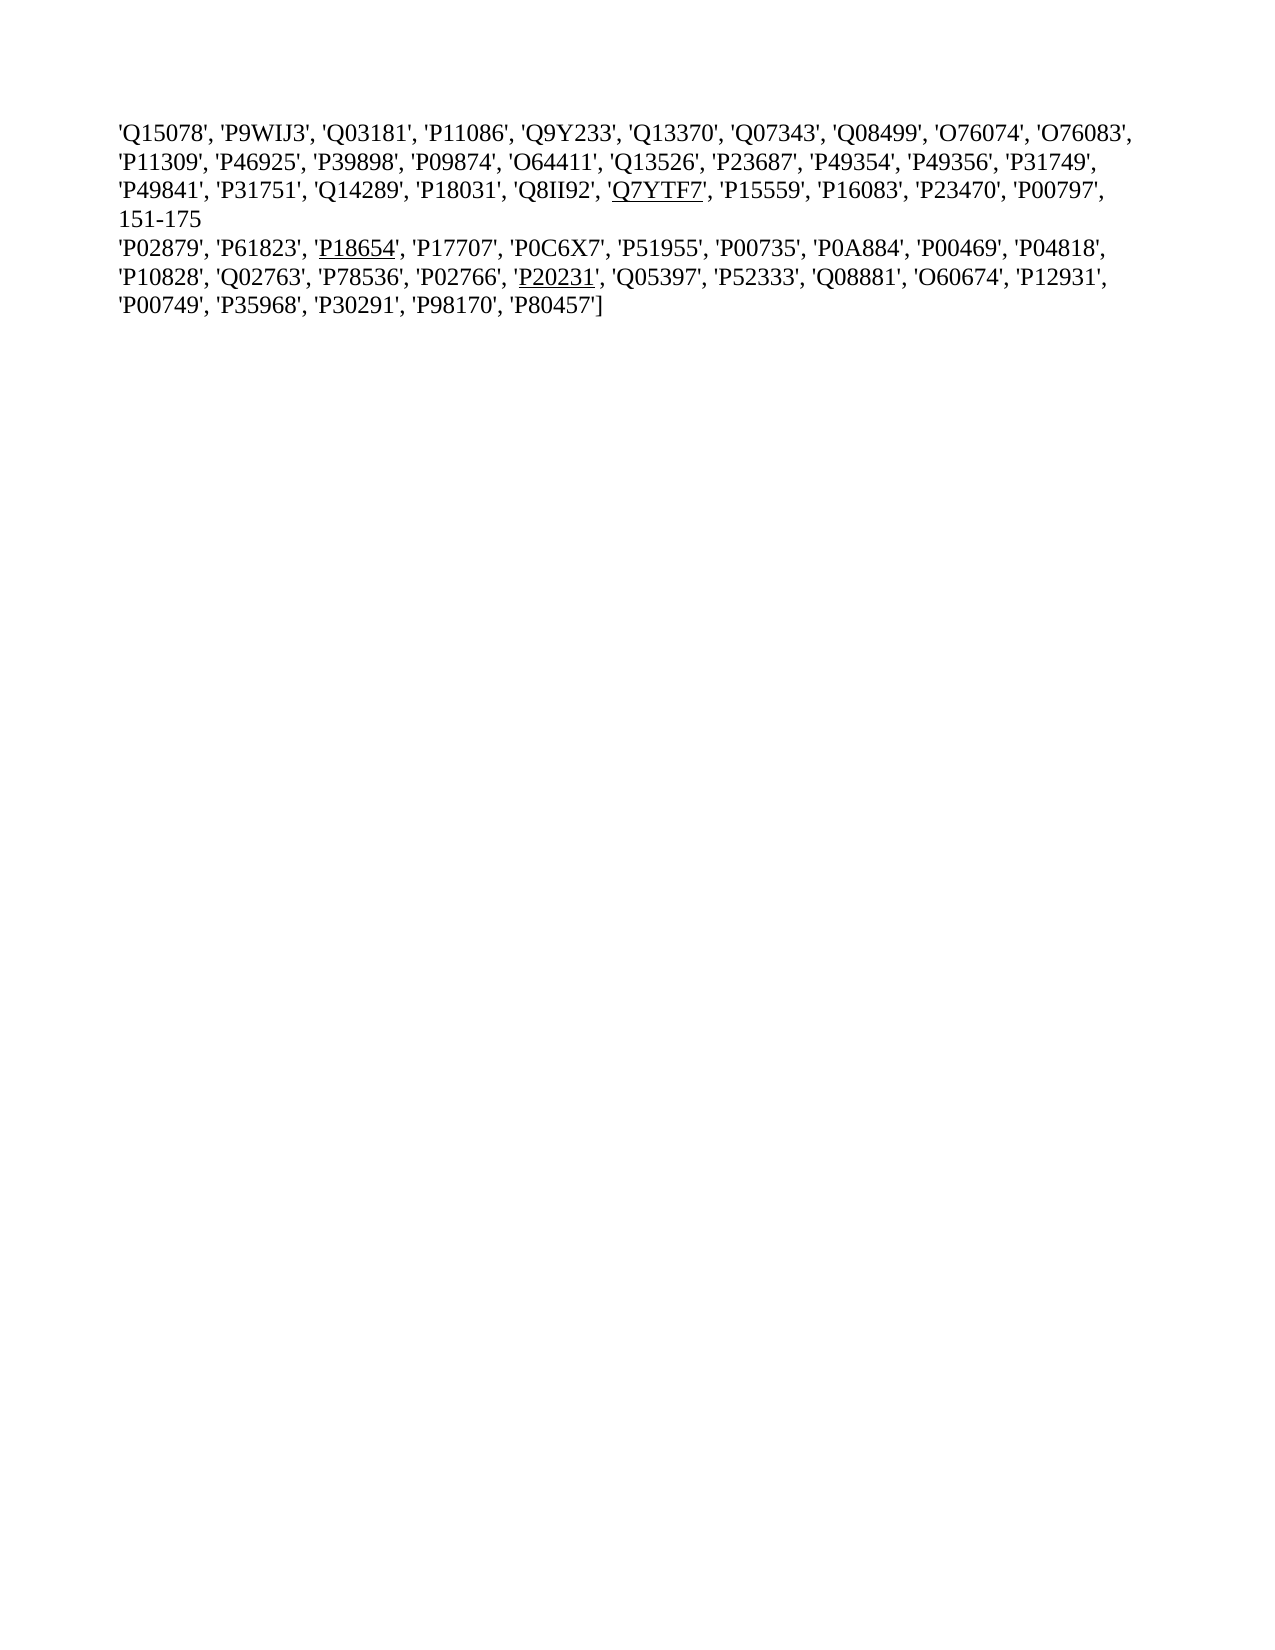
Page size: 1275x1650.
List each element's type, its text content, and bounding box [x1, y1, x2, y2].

text 151-175 [118, 204, 1178, 233]
text 'Q15078', 'P9WIJ3', 'Q03181', 'P11086', 'Q9Y233', 'Q13370', 'Q07343', 'Q08499', 'O76074', 'O76083', 'P11309', 'P46925', 'P39898', 'P09874', 'O64411', 'Q13526', 'P23687', 'P49354', 'P49356', 'P31749', 'P49841', 'P31751', 'Q14289', 'P18031', 'Q8II92', 'Q7YTF7', 'P15559', 'P16083', 'P23470', 'P00797', [118, 118, 1178, 204]
text 'P02879', 'P61823', 'P18654', 'P17707', 'P0C6X7', 'P51955', 'P00735', 'P0A884', 'P00469', 'P04818', 'P10828', 'Q02763', 'P78536', 'P02766', 'P20231', 'Q05397', 'P52333', 'Q08881', 'O60674', 'P12931', 'P00749', 'P35968', 'P30291', 'P98170', 'P80457'] [118, 233, 1178, 319]
